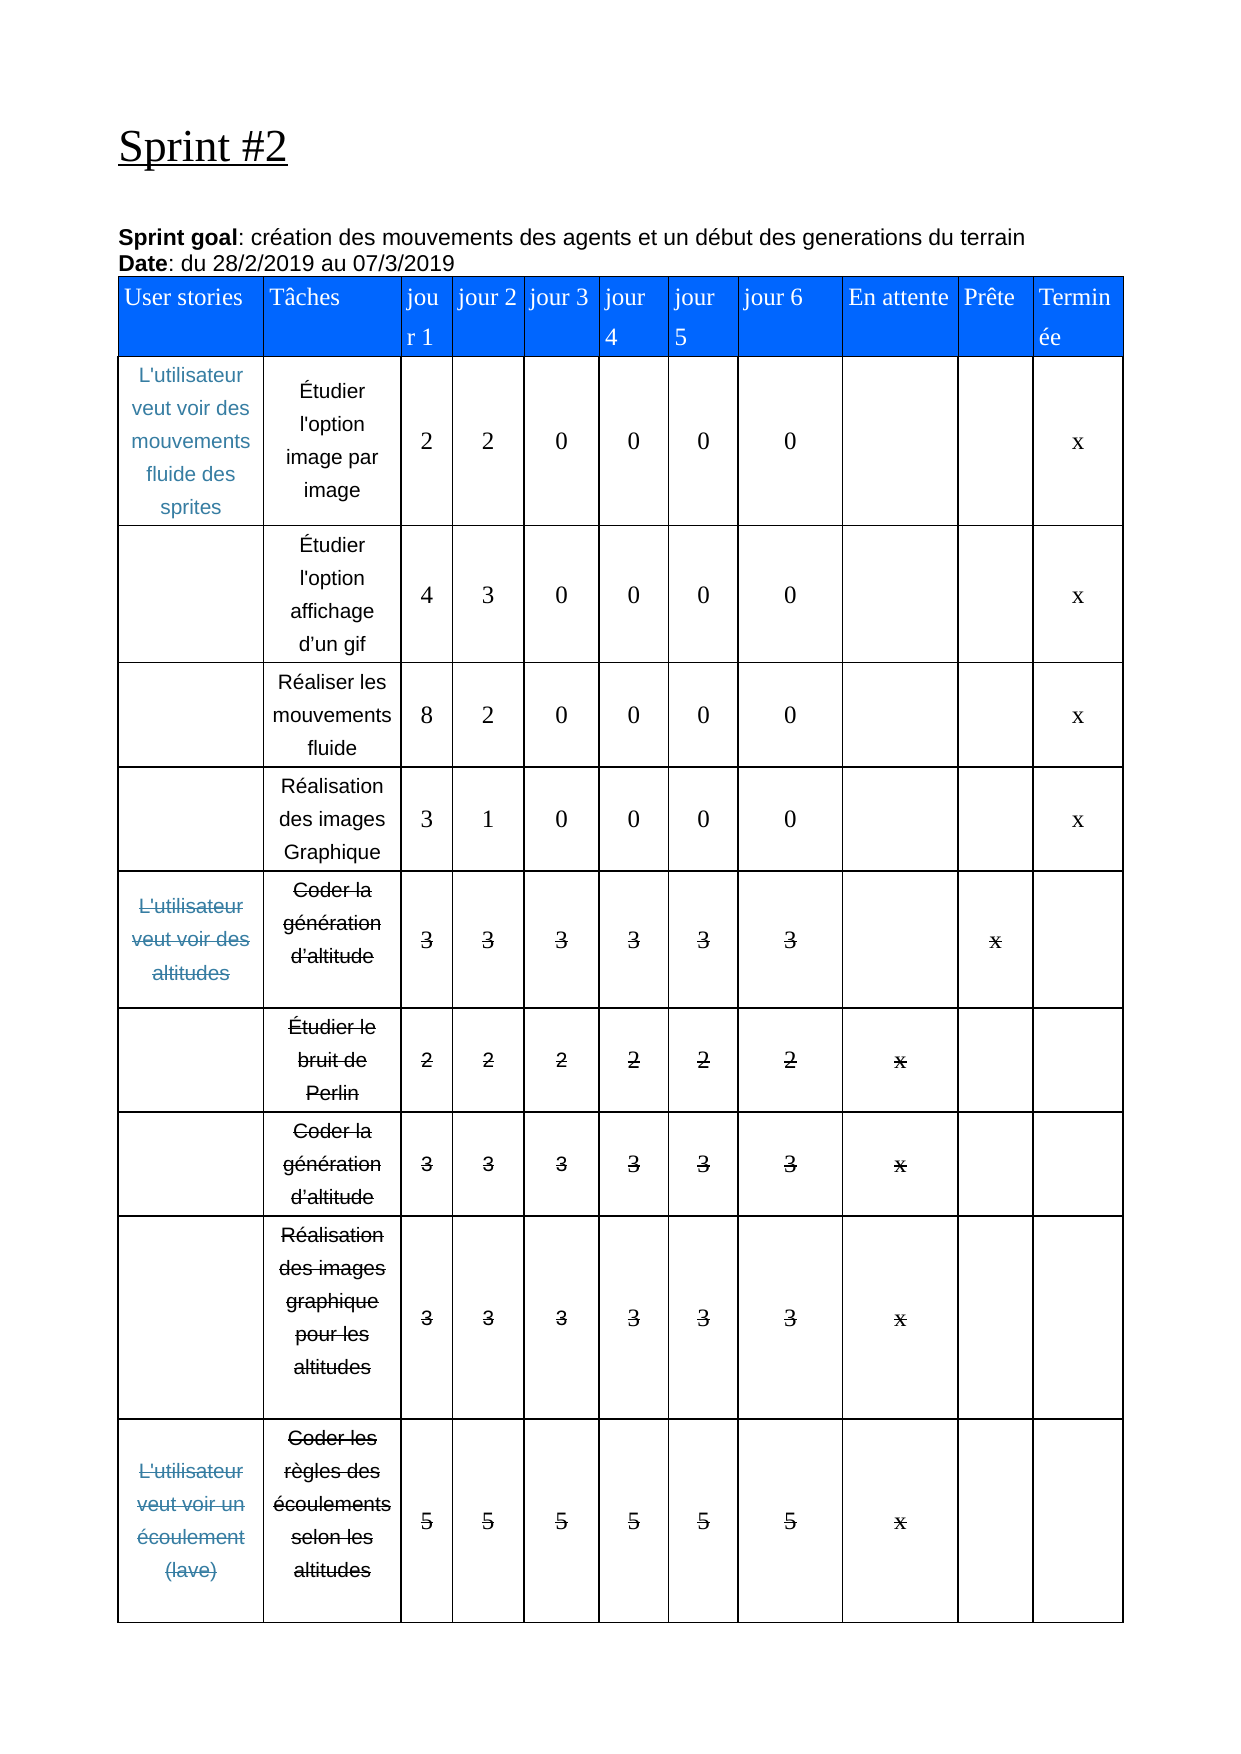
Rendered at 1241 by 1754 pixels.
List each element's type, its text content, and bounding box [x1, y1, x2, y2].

table_cell x [1034, 357, 1122, 525]
table_cell [119, 1217, 263, 1418]
table_cell x [1034, 768, 1122, 870]
table_cell 0 [739, 526, 842, 662]
table_cell 2 [402, 1009, 452, 1111]
table_cell [843, 768, 957, 870]
table_cell 3 [669, 872, 737, 1007]
table_header User stories [119, 277, 263, 356]
table_cell [843, 357, 957, 525]
table_cell [119, 768, 263, 870]
table_cell [843, 663, 957, 766]
table_cell 3 [402, 1217, 452, 1418]
table_cell L'utilisateur veut voir un écoulement (lave) [119, 1420, 263, 1621]
table_cell Réaliser les mouvements fluide [264, 663, 400, 766]
table_cell x [843, 1420, 957, 1621]
table_cell 0 [739, 357, 842, 525]
table_cell [959, 357, 1032, 525]
table_cell x [959, 872, 1032, 1007]
table_cell 3 [739, 872, 842, 1007]
table_header jour 1 [402, 277, 452, 356]
table_header jour 5 [669, 277, 738, 356]
table_cell 0 [600, 663, 668, 766]
table_cell [1034, 1009, 1122, 1111]
table_cell 3 [739, 1217, 842, 1418]
table_cell Coder la génération d’altitude [264, 872, 400, 1007]
table_cell [959, 1420, 1032, 1621]
table_cell 2 [739, 1009, 842, 1111]
table_cell 0 [525, 526, 598, 662]
table_cell 2 [453, 357, 523, 525]
table_cell x [843, 1113, 957, 1215]
table_header Tâches [264, 277, 401, 356]
table_cell 3 [402, 768, 452, 870]
table_cell [843, 526, 957, 662]
table_header jour 4 [600, 277, 668, 356]
table_header jour 6 [739, 277, 842, 356]
table_cell Étudier l'option image par image [264, 357, 400, 525]
table_cell x [843, 1217, 957, 1418]
table_cell 3 [669, 1217, 737, 1418]
table_cell 2 [402, 357, 452, 525]
table_cell [1034, 1217, 1122, 1418]
table_cell Étudier l'option affichage d’un gif [264, 526, 400, 662]
table_cell 3 [525, 1113, 598, 1215]
table_cell 0 [669, 526, 737, 662]
table_header Prête [959, 277, 1033, 356]
table_cell 2 [525, 1009, 598, 1111]
text Sprint goal: création des mouvements des agents et un début des generations du terrain Date: du 28/2/2019 au 07/3/2019 [118, 223, 1122, 276]
table_cell 0 [669, 357, 737, 525]
table_cell 3 [402, 1113, 452, 1215]
table_cell 3 [453, 1217, 523, 1418]
table_cell [119, 1009, 263, 1111]
table_header En attente [843, 277, 958, 356]
text Sprint #2 [118, 118, 1122, 171]
table_cell 0 [525, 663, 598, 766]
table_cell 5 [453, 1420, 523, 1621]
table_cell [959, 1113, 1032, 1215]
table_cell [1034, 1420, 1122, 1621]
table_header Terminée [1034, 277, 1123, 356]
table_cell 4 [402, 526, 452, 662]
table_cell [959, 526, 1032, 662]
table_cell Coder les règles des écoulements selon les altitudes [264, 1420, 400, 1621]
table_cell 0 [669, 663, 737, 766]
table_cell Réalisation des images Graphique [264, 768, 400, 870]
table_cell 0 [525, 768, 598, 870]
table_cell Coder la génération d’altitude [264, 1113, 400, 1215]
table_cell 3 [525, 872, 598, 1007]
table_cell L'utilisateur veut voir des mouvements fluide des sprites [119, 357, 263, 525]
table_cell 0 [669, 768, 737, 870]
table_header jour 2 [453, 277, 524, 356]
table_cell x [843, 1009, 957, 1111]
table_cell 0 [600, 357, 668, 525]
table_cell 3 [600, 1113, 668, 1215]
table_cell [959, 663, 1032, 766]
table_cell x [1034, 526, 1122, 662]
table_cell 0 [600, 526, 668, 662]
table_cell Étudier le bruit de Perlin [264, 1009, 400, 1111]
table_cell 5 [669, 1420, 737, 1621]
table_cell [119, 663, 263, 766]
table_cell [843, 872, 957, 1007]
table_cell 3 [402, 872, 452, 1007]
table_cell 2 [600, 1009, 668, 1111]
table_cell Réalisation des images graphique pour les altitudes [264, 1217, 400, 1418]
table_cell 2 [669, 1009, 737, 1111]
table_cell 3 [669, 1113, 737, 1215]
table_cell 3 [600, 1217, 668, 1418]
table_cell 0 [739, 768, 842, 870]
table_cell 3 [453, 1113, 523, 1215]
table_cell 3 [739, 1113, 842, 1215]
table_cell 0 [739, 663, 842, 766]
table_cell 2 [453, 1009, 523, 1111]
table_cell 1 [453, 768, 523, 870]
table_cell 3 [600, 872, 668, 1007]
table_cell 2 [453, 663, 523, 766]
table_cell 3 [525, 1217, 598, 1418]
table_cell 3 [453, 872, 523, 1007]
table_cell [959, 1217, 1032, 1418]
table_cell 8 [402, 663, 452, 766]
table_cell 5 [525, 1420, 598, 1621]
table_cell 0 [525, 357, 598, 525]
table_cell 5 [600, 1420, 668, 1621]
table_cell [1034, 872, 1122, 1007]
table_cell 0 [600, 768, 668, 870]
table_cell [959, 1009, 1032, 1111]
table_header jour 3 [525, 277, 599, 356]
table_cell 5 [739, 1420, 842, 1621]
table_cell [1034, 1113, 1122, 1215]
table_cell [119, 526, 263, 662]
table_cell 5 [402, 1420, 452, 1621]
table_cell [959, 768, 1032, 870]
table_cell L'utilisateur veut voir des altitudes [119, 872, 263, 1007]
table_cell x [1034, 663, 1122, 766]
table_cell 3 [453, 526, 523, 662]
table_cell [119, 1113, 263, 1215]
